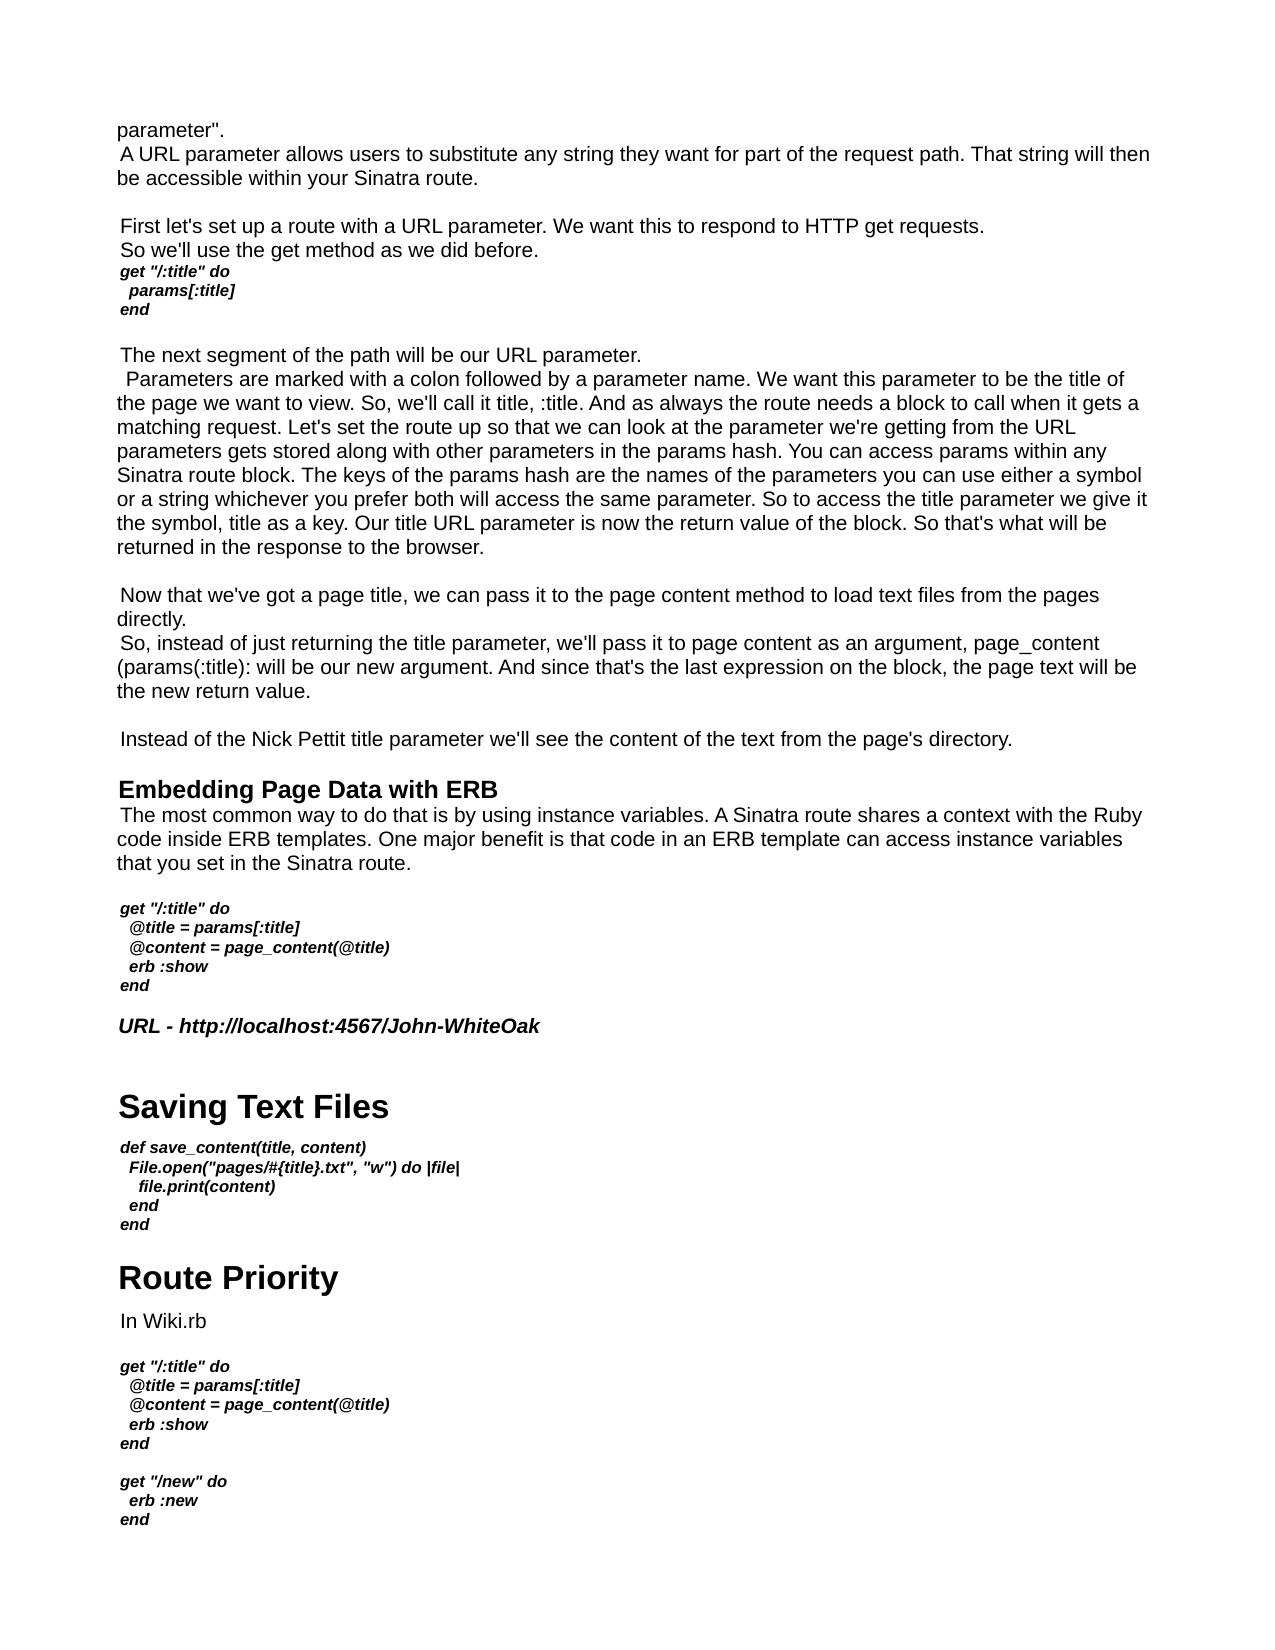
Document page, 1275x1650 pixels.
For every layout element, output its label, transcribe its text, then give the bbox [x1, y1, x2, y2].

text erb :show [117, 957, 1157, 976]
text Instead of the Nick Pettit title parameter we'll see the content of the text from the page's directory. [117, 727, 1157, 751]
text get "/:title" do [117, 1357, 1157, 1376]
text get "/:title" do [117, 262, 1157, 281]
text URL - http://localhost:4567/John-WhiteOak [118, 1014, 1157, 1038]
text @title = params[:title] [117, 918, 1157, 937]
text The next segment of the path will be our URL parameter. [117, 343, 1157, 367]
text params[:title] [117, 281, 1157, 300]
subtitle Route Priority [118, 1258, 1157, 1296]
text @title = params[:title] [117, 1376, 1157, 1395]
subtitle Embedding Page Data with ERB [118, 774, 1157, 803]
text erb :new [117, 1491, 1157, 1510]
text end [117, 1196, 1157, 1215]
text end [117, 1215, 1157, 1234]
text @content = page_content(@title) [117, 937, 1157, 957]
text def save_content(title, content) [117, 1138, 1157, 1157]
text end [117, 300, 1157, 319]
text Now that we've got a page title, we can pass it to the page content method to load text files from the pages directly. [117, 583, 1157, 631]
subtitle Saving Text Files [118, 1087, 1157, 1126]
text @content = page_content(@title) [117, 1395, 1157, 1414]
text In Wiki.rb [117, 1309, 1157, 1333]
text erb :show [117, 1414, 1157, 1433]
text get "/new" do [117, 1472, 1157, 1491]
text The most common way to do that is by using instance variables. A Sinatra route shares a context with the Ruby code inside ERB templates. One major benefit is that code in an ERB template can access instance variables that you set in the Sinatra route. [117, 803, 1157, 875]
text parameter". [117, 118, 1157, 142]
text A URL parameter allows users to substitute any string they want for part of the request path. That string will then be accessible within your Sinatra route. [117, 142, 1157, 190]
text So, instead of just returning the title parameter, we'll pass it to page content as an argument, page_content (params(:title): will be our new argument. And since that's the last expression on the block, the page text will be the new return value. [117, 631, 1157, 703]
text First let's set up a route with a URL parameter. We want this to respond to HTTP get requests. [117, 214, 1157, 238]
text file.print(content) [117, 1177, 1157, 1196]
text end [117, 976, 1157, 995]
text end [117, 1510, 1157, 1529]
text end [117, 1433, 1157, 1453]
text File.open("pages/#{title}.txt", "w") do |file| [117, 1157, 1157, 1177]
text Parameters are marked with a colon followed by a parameter name. We want this parameter to be the title of the page we want to view. So, we'll call it title, :title. And as always the route needs a block to call when it gets a matching request. Let's set the route up so that we can look at the parameter we're getting from the URL parameters gets stored along with other parameters in the params hash. You can access params within any Sinatra route block. The keys of the params hash are the names of the parameters you can use either a symbol or a string whichever you prefer both will access the same parameter. So to access the title parameter we give it the symbol, title as a key. Our title URL parameter is now the return value of the block. So that's what will be returned in the response to the browser. [117, 367, 1157, 559]
text So we'll use the get method as we did before. [117, 238, 1157, 262]
text get "/:title" do [117, 899, 1157, 918]
